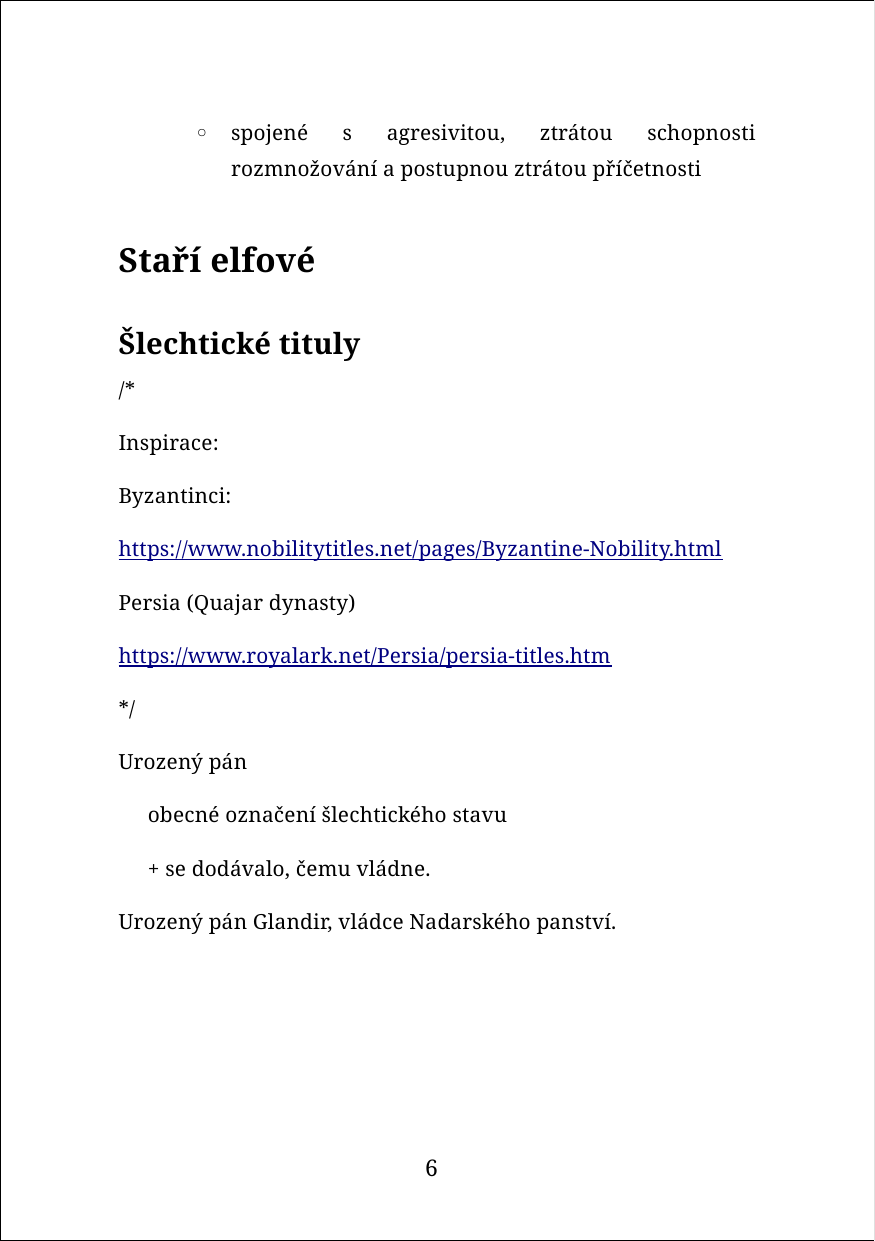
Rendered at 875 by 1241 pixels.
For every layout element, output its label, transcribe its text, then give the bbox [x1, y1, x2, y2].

subtitle Staří elfové [118, 237, 756, 282]
text */ [118, 694, 756, 723]
text https://www.nobilitytitles.net/pages/Byzantine-Nobility.html [118, 534, 756, 563]
text https://www.royalark.net/Persia/persia-titles.htm [118, 641, 756, 669]
text Persia (Quajar dynasty) [118, 588, 756, 616]
text /* [118, 375, 756, 403]
text Inspirace: [118, 428, 756, 456]
text Urozený pán Glandir, vládce Nadarského panství. [118, 907, 756, 936]
text obecné označení šlechtického stavu [118, 801, 756, 829]
list spojené s agresivitou, ztrátou schopnosti rozmnožování a postupnou ztrátou příčetnosti [193, 118, 756, 182]
subtitle Šlechtické tituly [118, 323, 756, 363]
text + se dodávalo, čemu vládne. [118, 854, 756, 882]
text Urozený pán [118, 747, 756, 776]
text Byzantinci: [118, 481, 756, 510]
